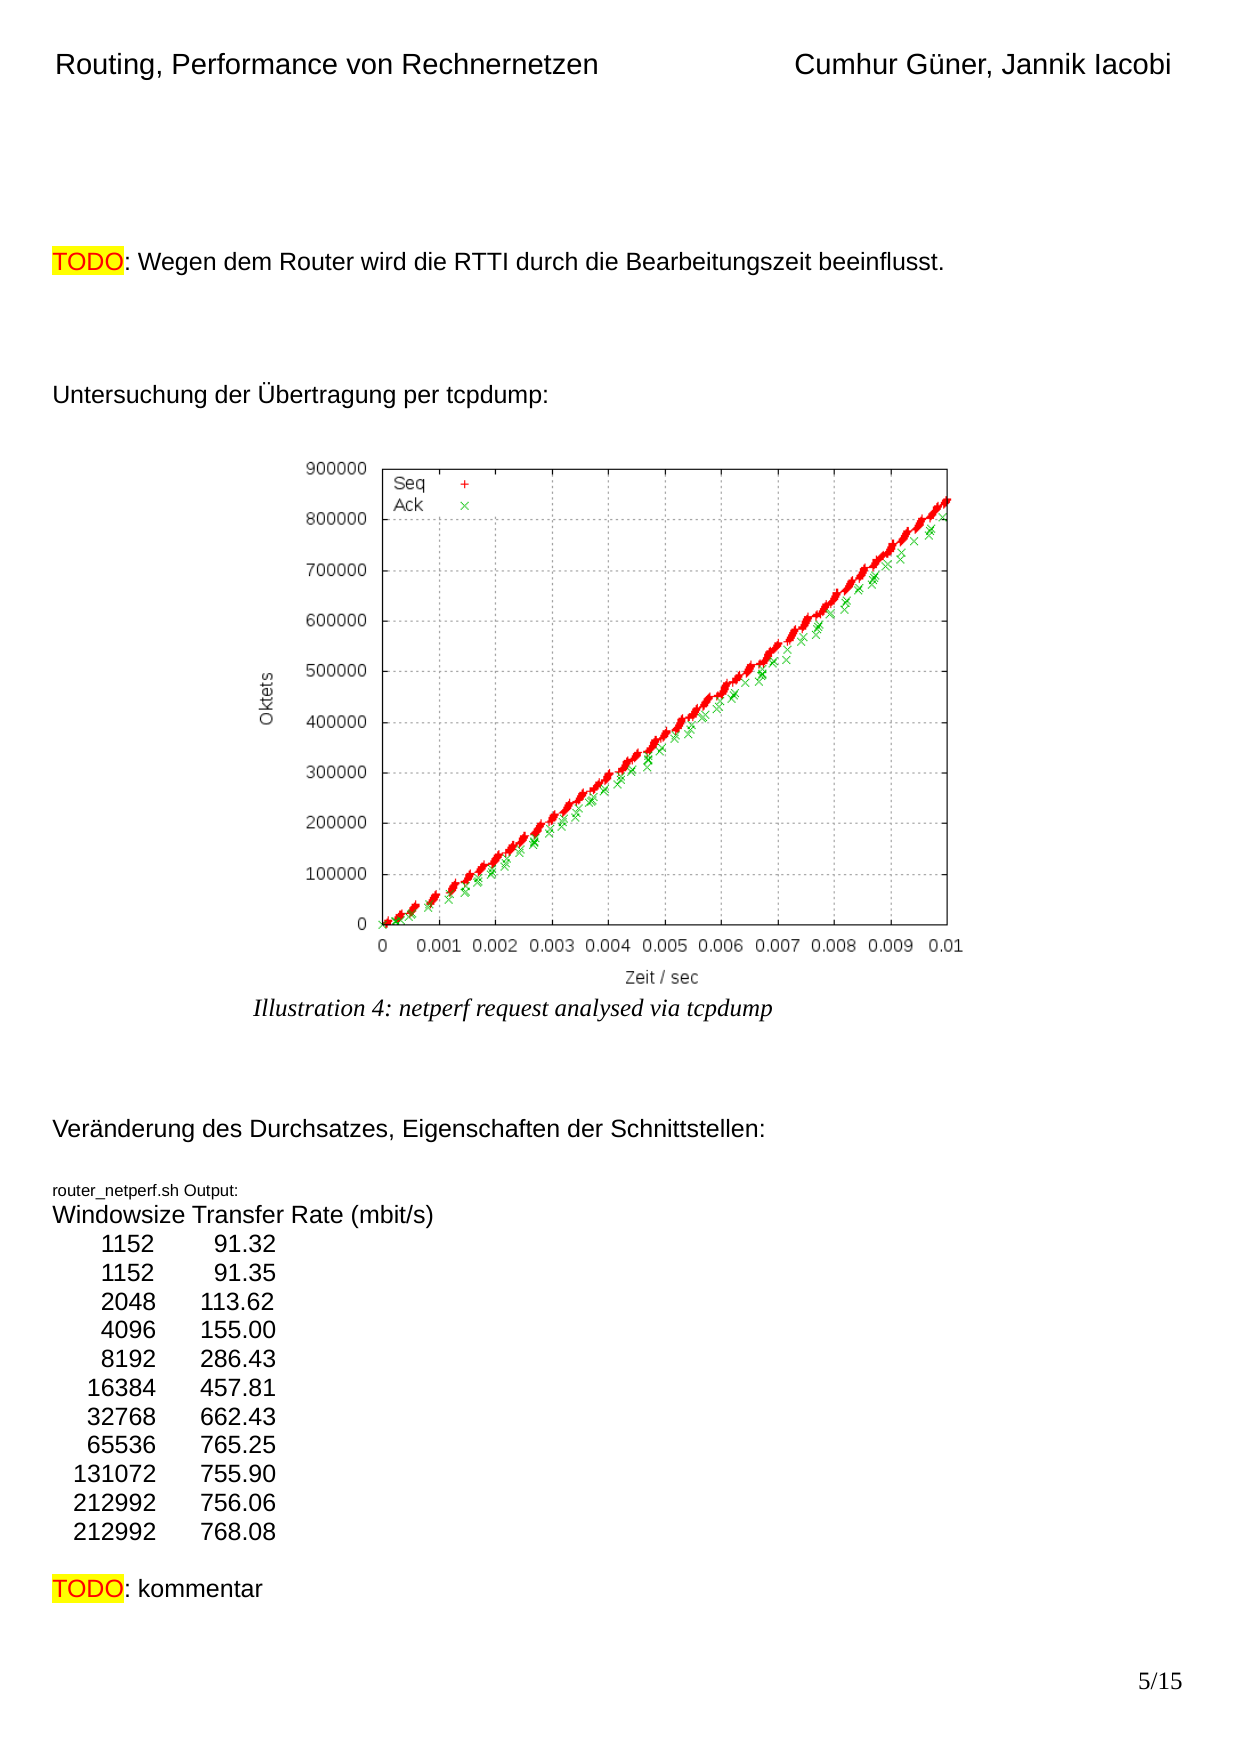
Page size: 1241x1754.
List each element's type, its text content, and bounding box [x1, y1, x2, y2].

text 212992 768.08 [52, 1517, 1182, 1545]
text 65536 765.25 [52, 1430, 1182, 1459]
picture [252, 446, 982, 994]
text router_netperf.sh Output: [52, 1181, 1182, 1200]
text Illustration 4: netperf request analysed via tcpdump [253, 994, 982, 1022]
text 212992 756.06 [52, 1488, 1182, 1517]
text Untersuchung der Übertragung per tcpdump: [52, 380, 1182, 409]
text Veränderung des Durchsatzes, Eigenschaften der Schnittstellen: [52, 1114, 1182, 1143]
text TODO: kommentar [52, 1574, 1182, 1603]
text Windowsize Transfer Rate (mbit/s) [52, 1200, 1182, 1229]
text 32768 662.43 [52, 1402, 1182, 1430]
text 1152 91.35 [52, 1258, 1182, 1287]
text 131072 755.90 [52, 1459, 1182, 1488]
text 8192 286.43 [52, 1344, 1182, 1373]
text 1152 91.32 [52, 1229, 1182, 1258]
text TODO: Wegen dem Router wird die RTTI durch die Bearbeitungszeit beeinflusst. [52, 246, 1182, 275]
text 2048 113.62 [52, 1287, 1182, 1315]
text 16384 457.81 [52, 1373, 1182, 1402]
text 4096 155.00 [52, 1315, 1182, 1344]
